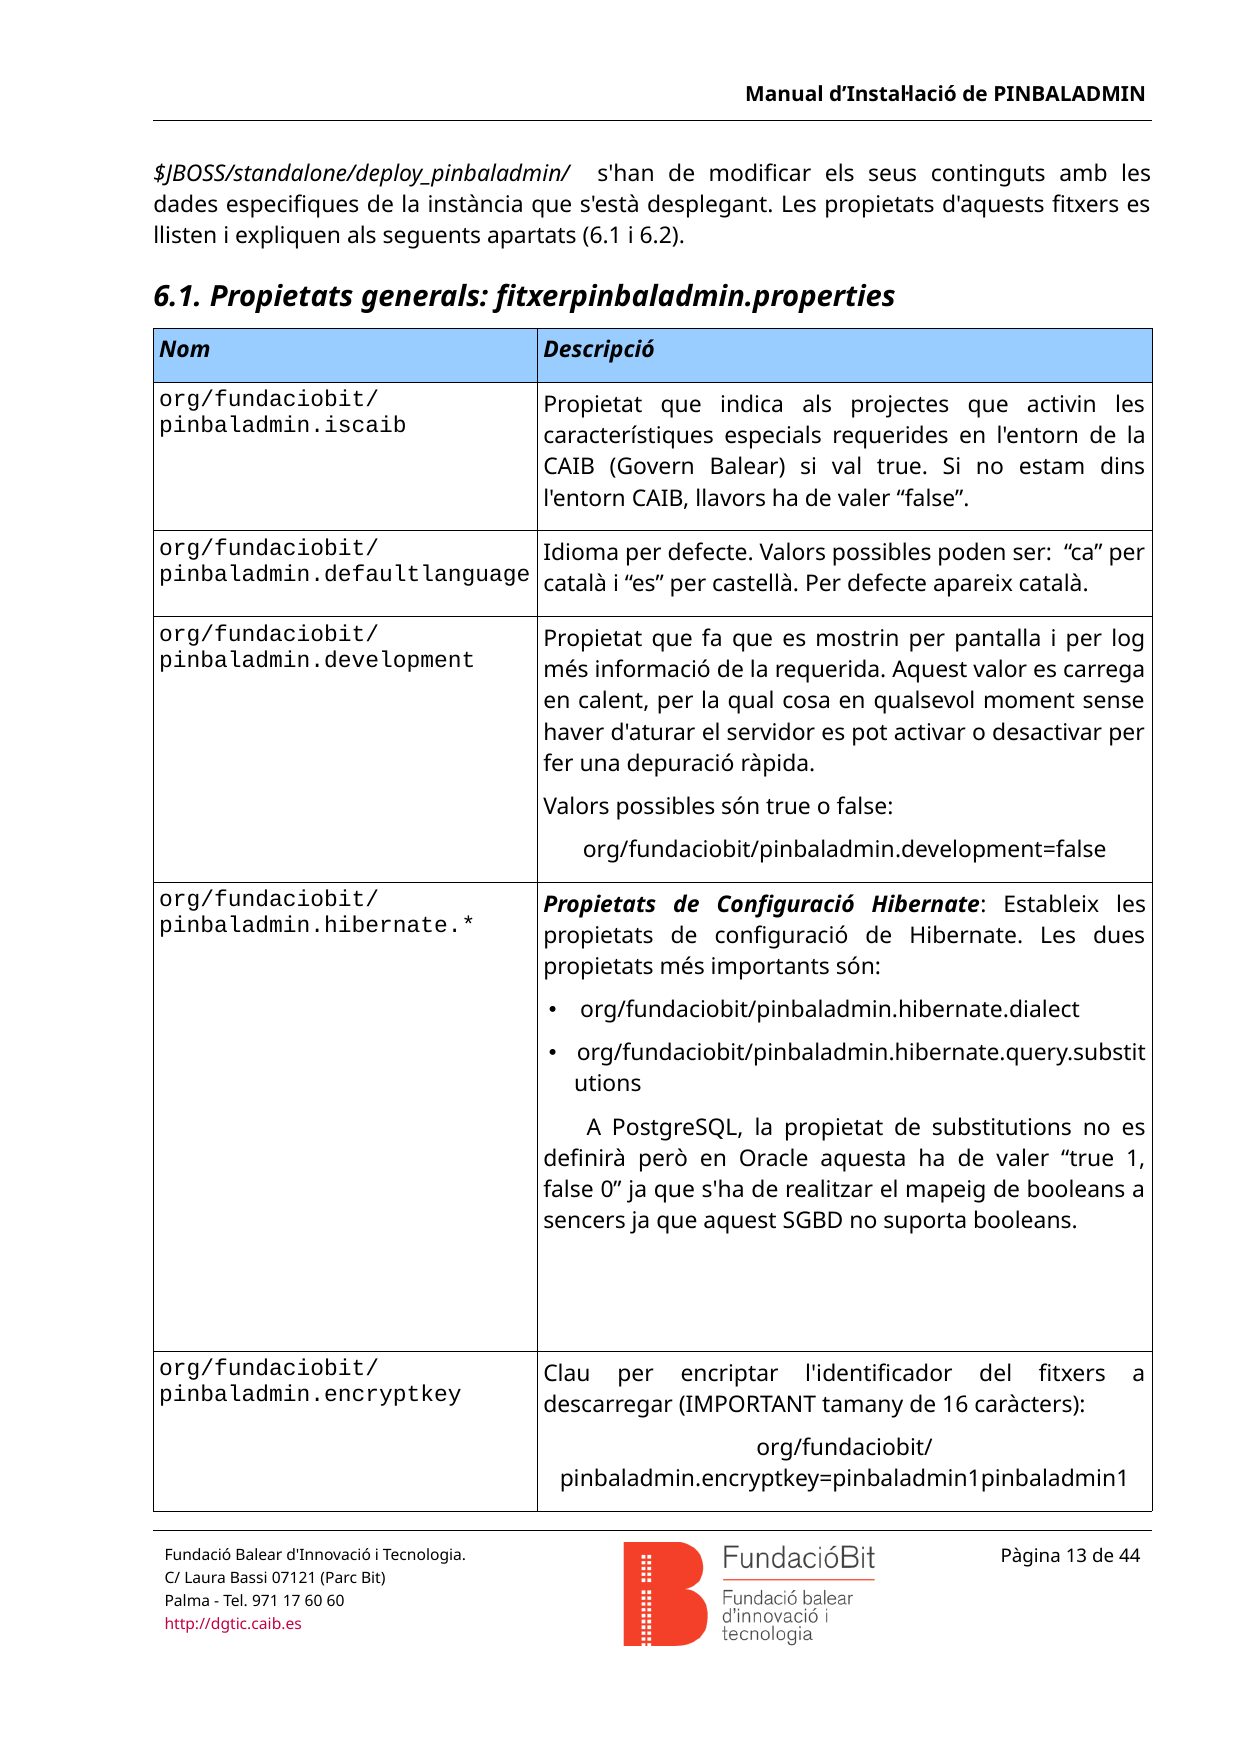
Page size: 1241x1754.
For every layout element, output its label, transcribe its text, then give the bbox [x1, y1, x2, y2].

table_cell org/fundaciobit/pinbaladmin.hibernate.* [154, 883, 537, 1351]
table_cell Idioma per defecte. Valors possibles poden ser: “ca” per català i “es” per castellà. Per defecte apareix català. [538, 531, 1152, 616]
subtitle Propietats generals: fitxerpinbaladmin.properties [153, 275, 1152, 315]
table_cell org/fundaciobit/pinbaladmin.development [154, 617, 537, 882]
table_cell org/fundaciobit/pinbaladmin.defaultlanguage [154, 531, 537, 616]
table_header Descripció [538, 329, 1152, 382]
table_header Nom [154, 329, 537, 382]
text $JBOSS/standalone/deploy_pinbaladmin/ s'han de modificar els seus continguts amb les dades especifiques de la instància que s'està desplegant. Les propietats d'aquests fitxers es llisten i expliquen als seguents apartats (6.1 i 6.2). [153, 156, 1152, 250]
table_cell Propietat que fa que es mostrin per pantalla i per log més informació de la requerida. Aquest valor es carrega en calent, per la qual cosa en qualsevol moment sense haver d'aturar el servidor es pot activar o desactivar per fer una depuració ràpida. Valors possibles són true o false: org/fundaciobit/pinbaladmin.development=false [538, 617, 1152, 882]
table_cell Propietat que indica als projectes que activin les característiques especials requerides en l'entorn de la CAIB (Govern Balear) si val true. Si no estam dins l'entorn CAIB, llavors ha de valer “false”. [538, 383, 1152, 530]
picture [623, 1542, 875, 1646]
table_cell Clau per encriptar l'identificador del fitxers a descarregar (IMPORTANT tamany de 16 caràcters): org/fundaciobit/pinbaladmin.encryptkey=pinbaladmin1pinbaladmin1 [538, 1352, 1152, 1511]
table_cell org/fundaciobit/pinbaladmin.encryptkey [154, 1352, 537, 1511]
table_cell Propietats de Configuració Hibernate: Estableix les propietats de configuració de Hibernate. Les dues propietats més importants són: org/fundaciobit/pinbaladmin.hibernate.dialect org/fundaciobit/pinbaladmin.hibernate.query.substitutions A PostgreSQL, la propietat de substitutions no es definirà però en Oracle aquesta ha de valer “true 1, false 0” ja que s'ha de realitzar el mapeig de booleans a sencers ja que aquest SGBD no suporta booleans. [538, 883, 1152, 1351]
table_cell org/fundaciobit/pinbaladmin.iscaib [154, 383, 537, 530]
